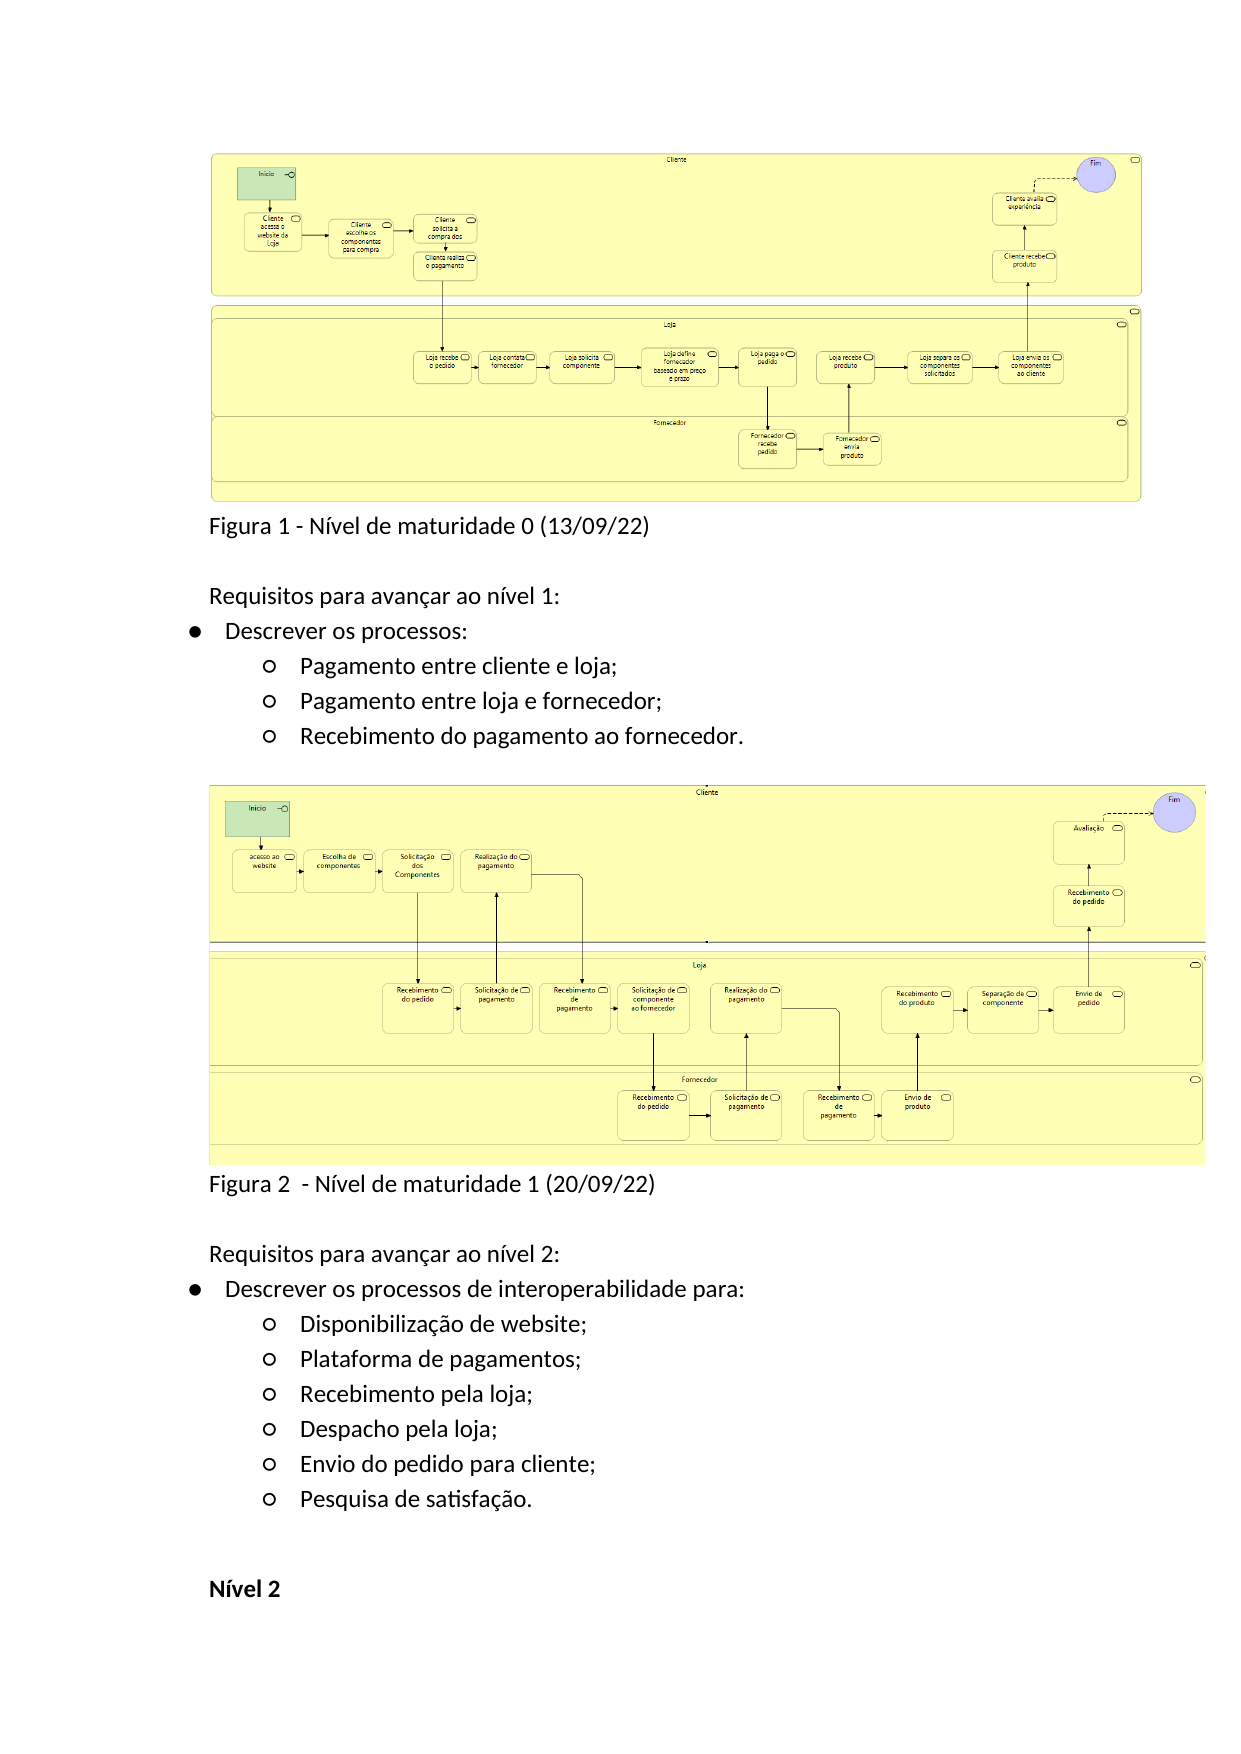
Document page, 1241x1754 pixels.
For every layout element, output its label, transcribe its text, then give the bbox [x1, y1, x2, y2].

text Requisitos para avançar ao nível 1: [150, 580, 1090, 611]
list Recebimento do pagamento ao fornecedor. [262, 720, 1090, 751]
list Pesquisa de satisfação. [262, 1483, 1090, 1514]
text Requisitos para avançar ao nível 2: [150, 1238, 1090, 1269]
list Descrever os processos de interoperabilidade para: [187, 1273, 1090, 1304]
list Despacho pela loja; [262, 1413, 1090, 1444]
list Plataforma de pagamentos; [262, 1343, 1090, 1374]
list Pagamento entre loja e fornecedor; [262, 685, 1090, 716]
text Figura 1 - Nível de maturidade 0 (13/09/22) [150, 510, 1090, 541]
list Envio do pedido para cliente; [262, 1448, 1090, 1479]
list Recebimento pela loja; [262, 1378, 1090, 1409]
text Nível 2 [150, 1573, 1090, 1604]
list Descrever os processos: [187, 615, 1090, 646]
list Disponibilização de website; [262, 1308, 1090, 1339]
picture [208, 150, 1150, 507]
text Figura 2 - Nível de maturidade 1 (20/09/22) [150, 1168, 1090, 1199]
picture [208, 785, 1206, 1165]
list Pagamento entre cliente e loja; [262, 650, 1090, 681]
